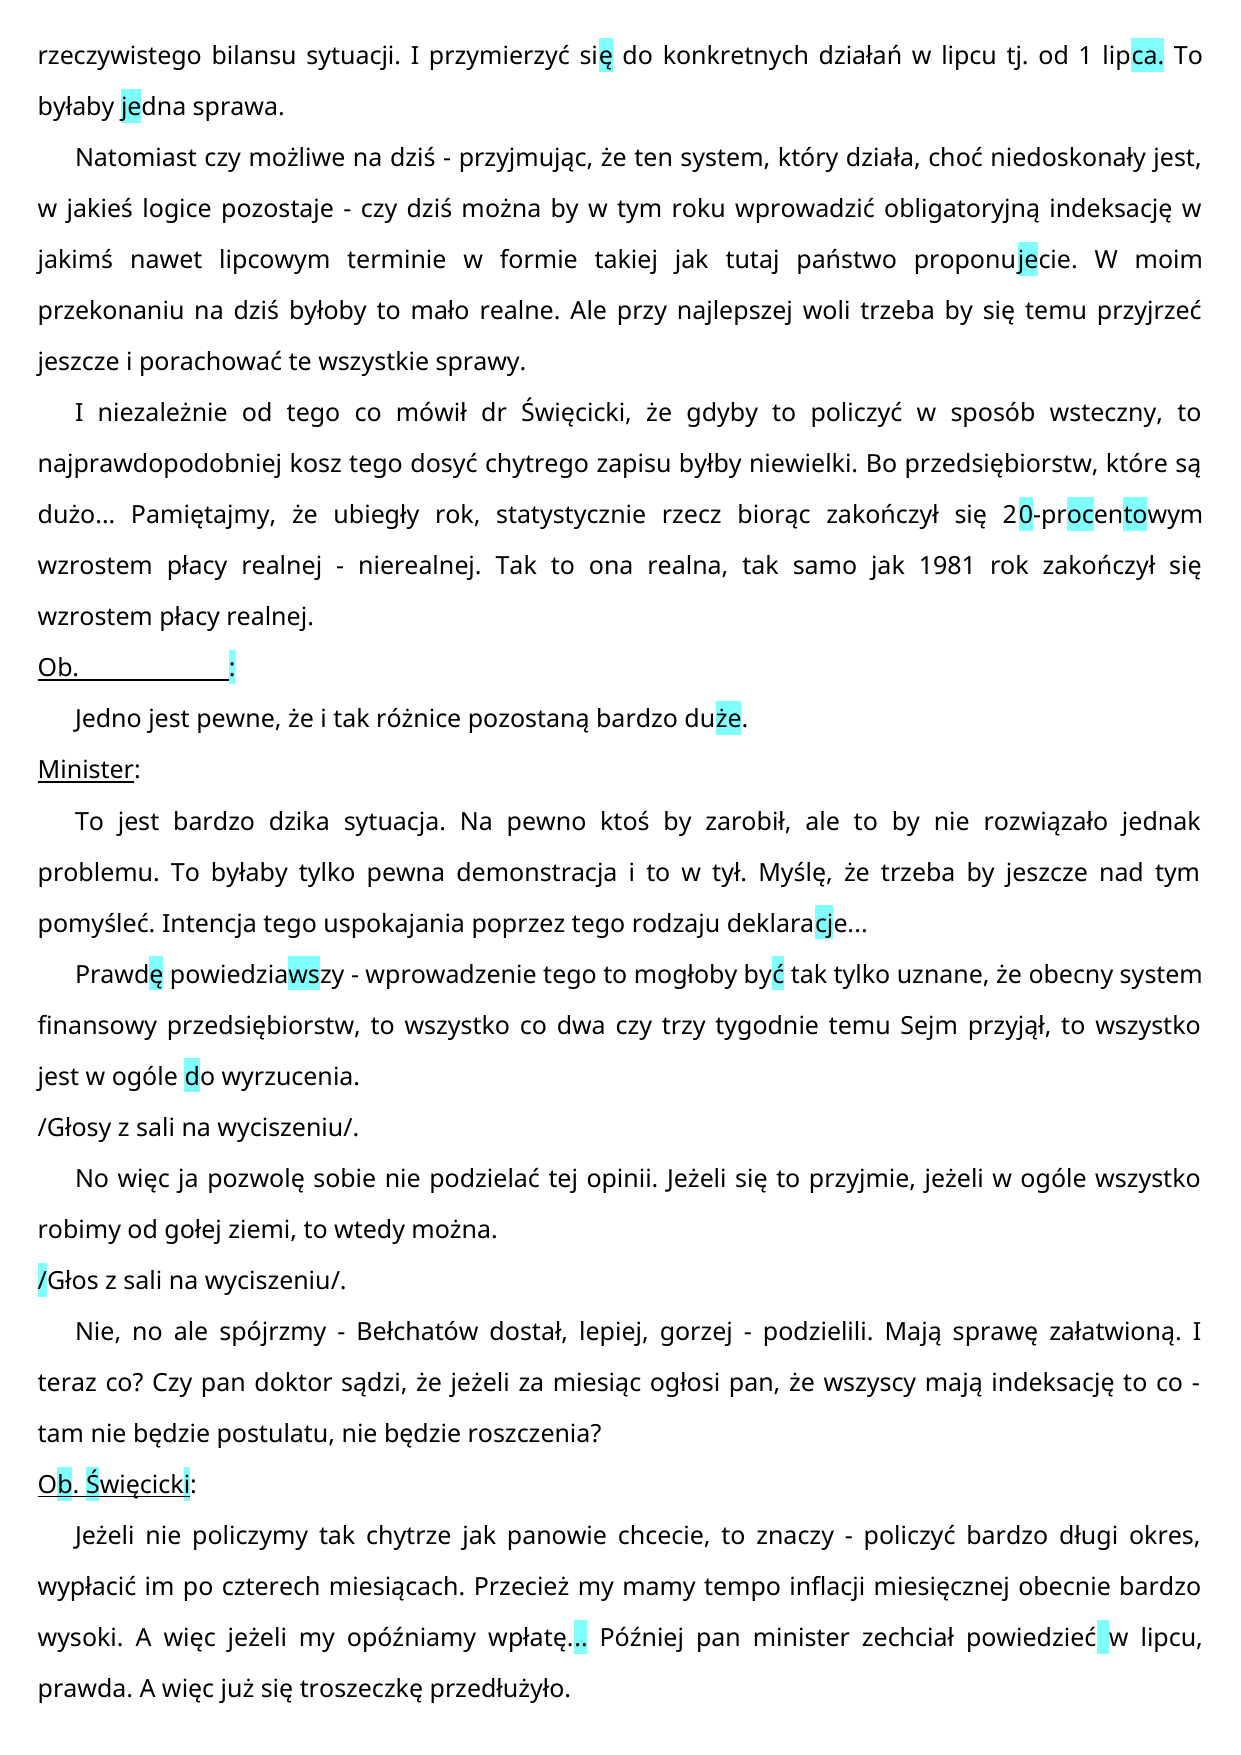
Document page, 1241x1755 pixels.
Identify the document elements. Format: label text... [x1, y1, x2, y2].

text Ob. : [37, 650, 1203, 684]
text Natomiast czy możliwe na dziś - przyjmując, że ten system, który działa, choć niedoskonały jest, w jakieś logice pozostaje - czy dziś można by w tym roku wprowadzić obligatoryjną indeksację w jakimś nawet lipcowym terminie w formie takiej jak tutaj państwo proponujecie. W moim przekonaniu na dziś byłoby to mało realne. Ale przy najlepszej woli trzeba by się temu przyjrzeć jeszcze i porachować te wszystkie sprawy. [37, 139, 1203, 378]
text rzeczywistego bilansu sytuacji. I przymierzyć się do konkretnych działań w lipcu tj. od 1 lipca. To byłaby jedna sprawa. [37, 37, 1203, 123]
text Prawdę powiedziawszy - wprowadzenie tego to mogłoby być tak tylko uznane, że obecny system finansowy przedsiębiorstw, to wszystko co dwa czy trzy tygodnie temu Sejm przyjął, to wszystko jest w ogóle do wyrzucenia. [37, 956, 1203, 1092]
text Jeżeli nie policzymy tak chytrze jak panowie chcecie, to znaczy - policzyć bardzo długi okres, wypłacić im po czterech miesiącach. Przecież my mamy tempo inflacji miesięcznej obecnie bardzo wysoki. A więc jeżeli my opóźniamy wpłatę... Później pan minister zechciał powiedzieć w lipcu, prawda. A więc już się troszeczkę przedłużyło. [37, 1518, 1203, 1705]
text To jest bardzo dzika sytuacja. Na pewno ktoś by zarobił, ale to by nie rozwiązało jednak problemu. To byłaby tylko pewna demonstracja i to w tył. Myślę, że trzeba by jeszcze nad tym pomyśleć. Intencja tego uspokajania poprzez tego rodzaju deklaracje... [37, 803, 1203, 939]
text /Głosy z sali na wyciszeniu/. [37, 1109, 1203, 1143]
text /Głos z sali na wyciszeniu/. [37, 1262, 1203, 1297]
text I niezależnie od tego co mówił dr Święcicki, że gdyby to policzyć w sposób wsteczny, to najprawdopodobniej kosz tego dosyć chytrego zapisu byłby niewielki. Bo przedsiębiorstw, które są dużo... Pamiętajmy, że ubiegły rok, statystycznie rzecz biorąc zakończył się 20-procentowym wzrostem płacy realnej - nierealnej. Tak to ona realna, tak samo jak 1981 rok zakończył się wzrostem płacy realnej. [37, 395, 1203, 633]
text Minister: [37, 752, 1203, 786]
text Nie, no ale spójrzmy - Bełchatów dostał, lepiej, gorzej - podzielili. Mają sprawę załatwioną. I teraz co? Czy pan doktor sądzi, że jeżeli za miesiąc ogłosi pan, że wszyscy mają indeksację to co - tam nie będzie postulatu, nie będzie roszczenia? [37, 1313, 1203, 1450]
text No więc ja pozwolę sobie nie podzielać tej opinii. Jeżeli się to przyjmie, jeżeli w ogóle wszystko robimy od gołej ziemi, to wtedy można. [37, 1160, 1203, 1246]
text Jedno jest pewne, że i tak różnice pozostaną bardzo duże. [37, 701, 1203, 735]
text Ob. Święcicki: [37, 1467, 1203, 1501]
